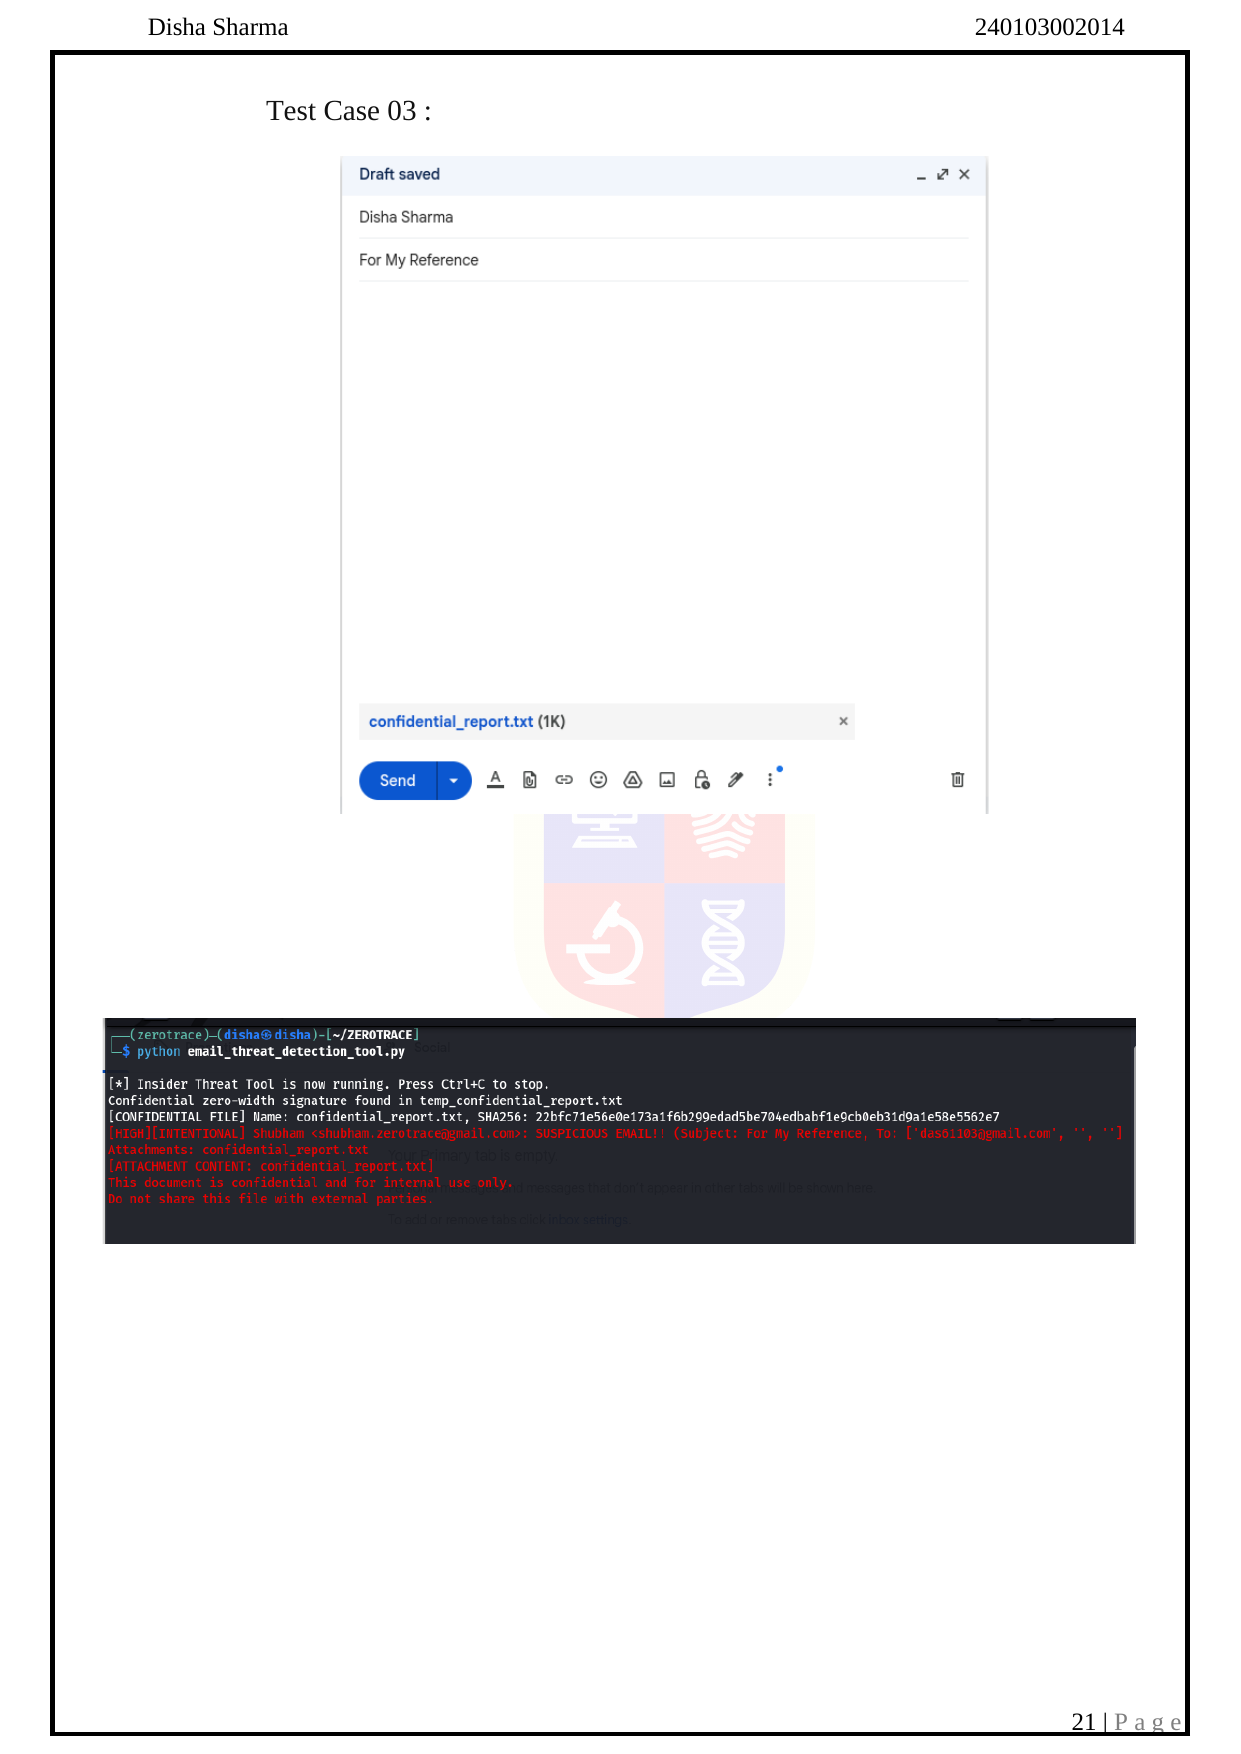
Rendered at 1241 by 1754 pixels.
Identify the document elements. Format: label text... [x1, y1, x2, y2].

subtitle Test Case 03 : [148, 93, 1181, 126]
picture [340, 156, 989, 814]
picture [102, 1018, 1136, 1244]
